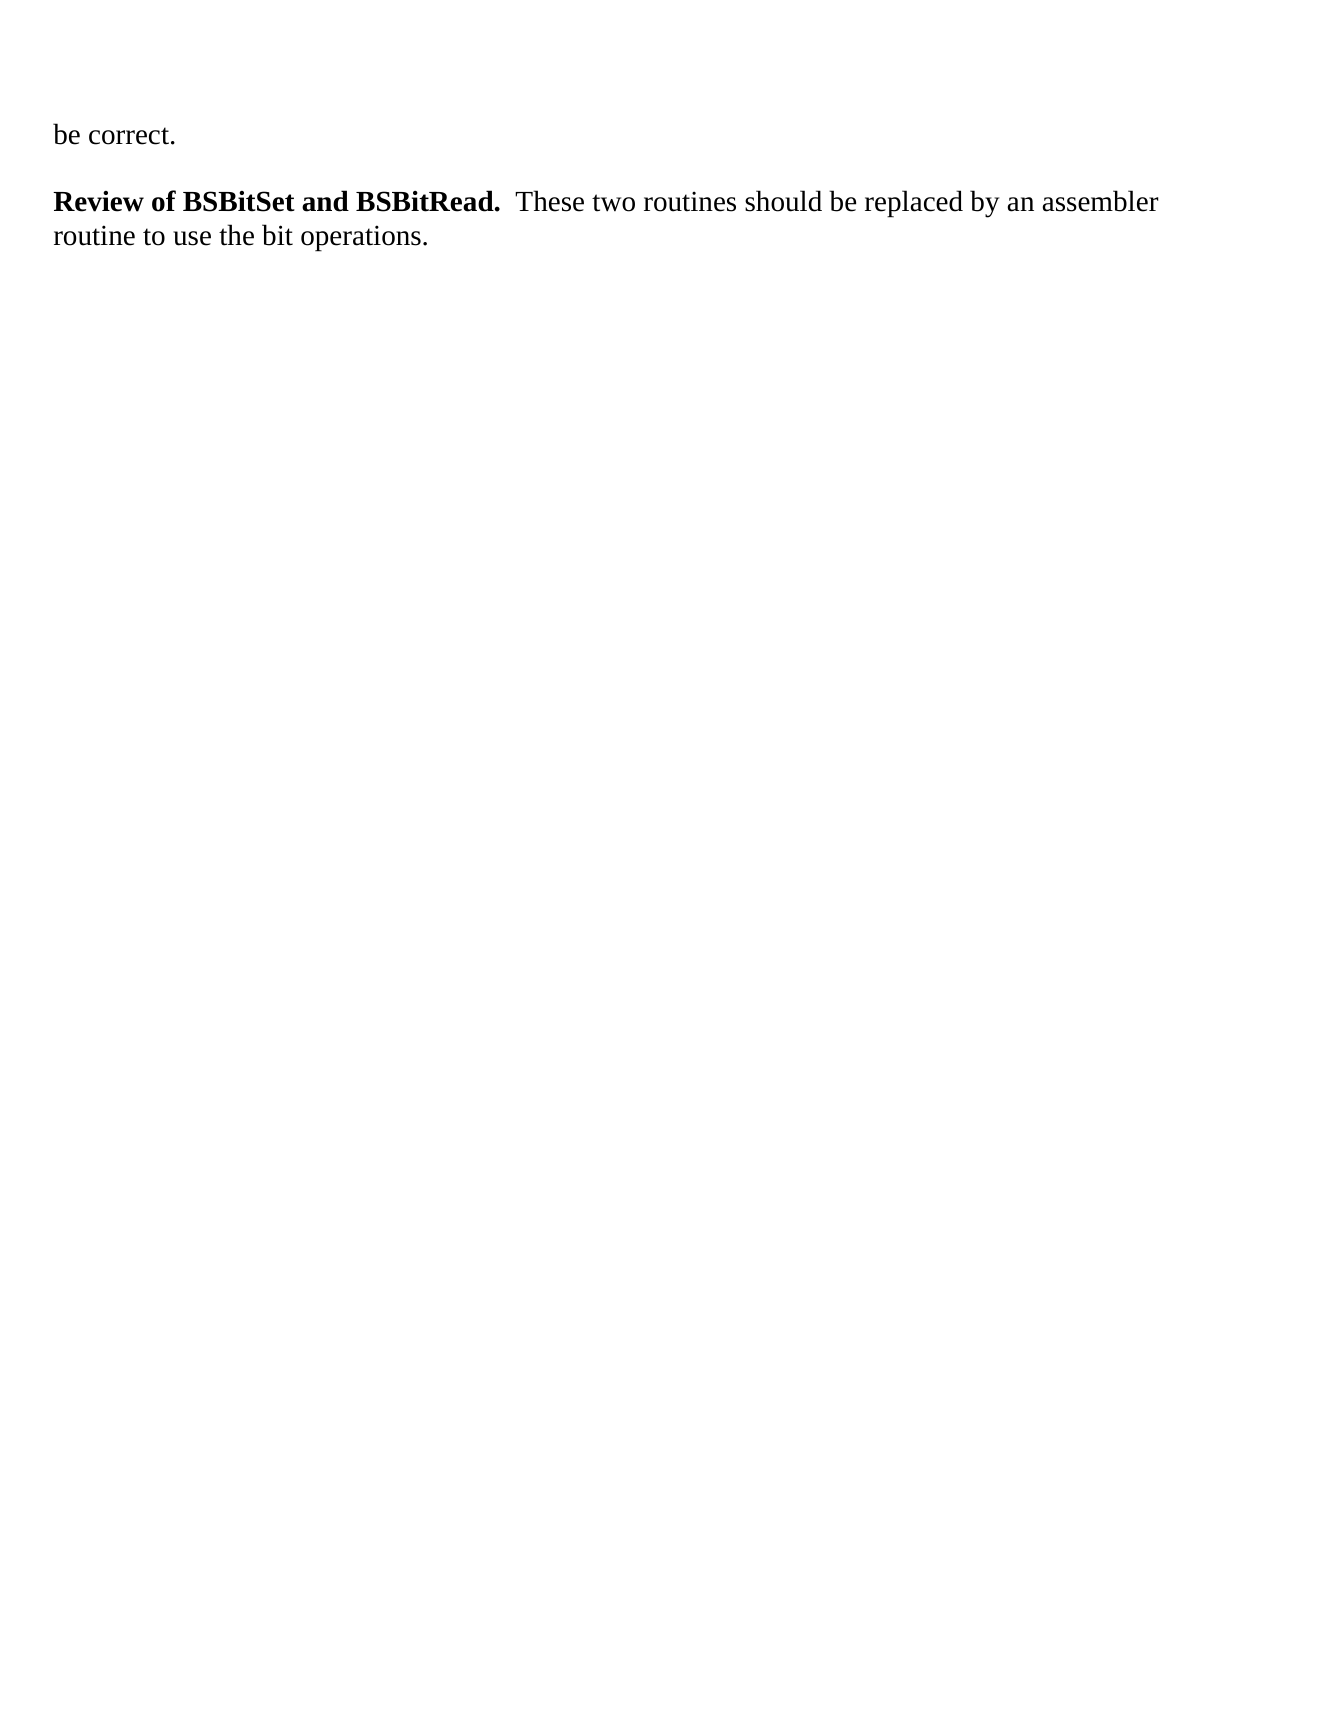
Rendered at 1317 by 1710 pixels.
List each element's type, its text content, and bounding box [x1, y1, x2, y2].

text Review of BSBitSet and BSBitRead. These two routines should be replaced by an assembler routine to use the bit operations. [53, 184, 1174, 251]
text be correct. [53, 117, 1174, 151]
